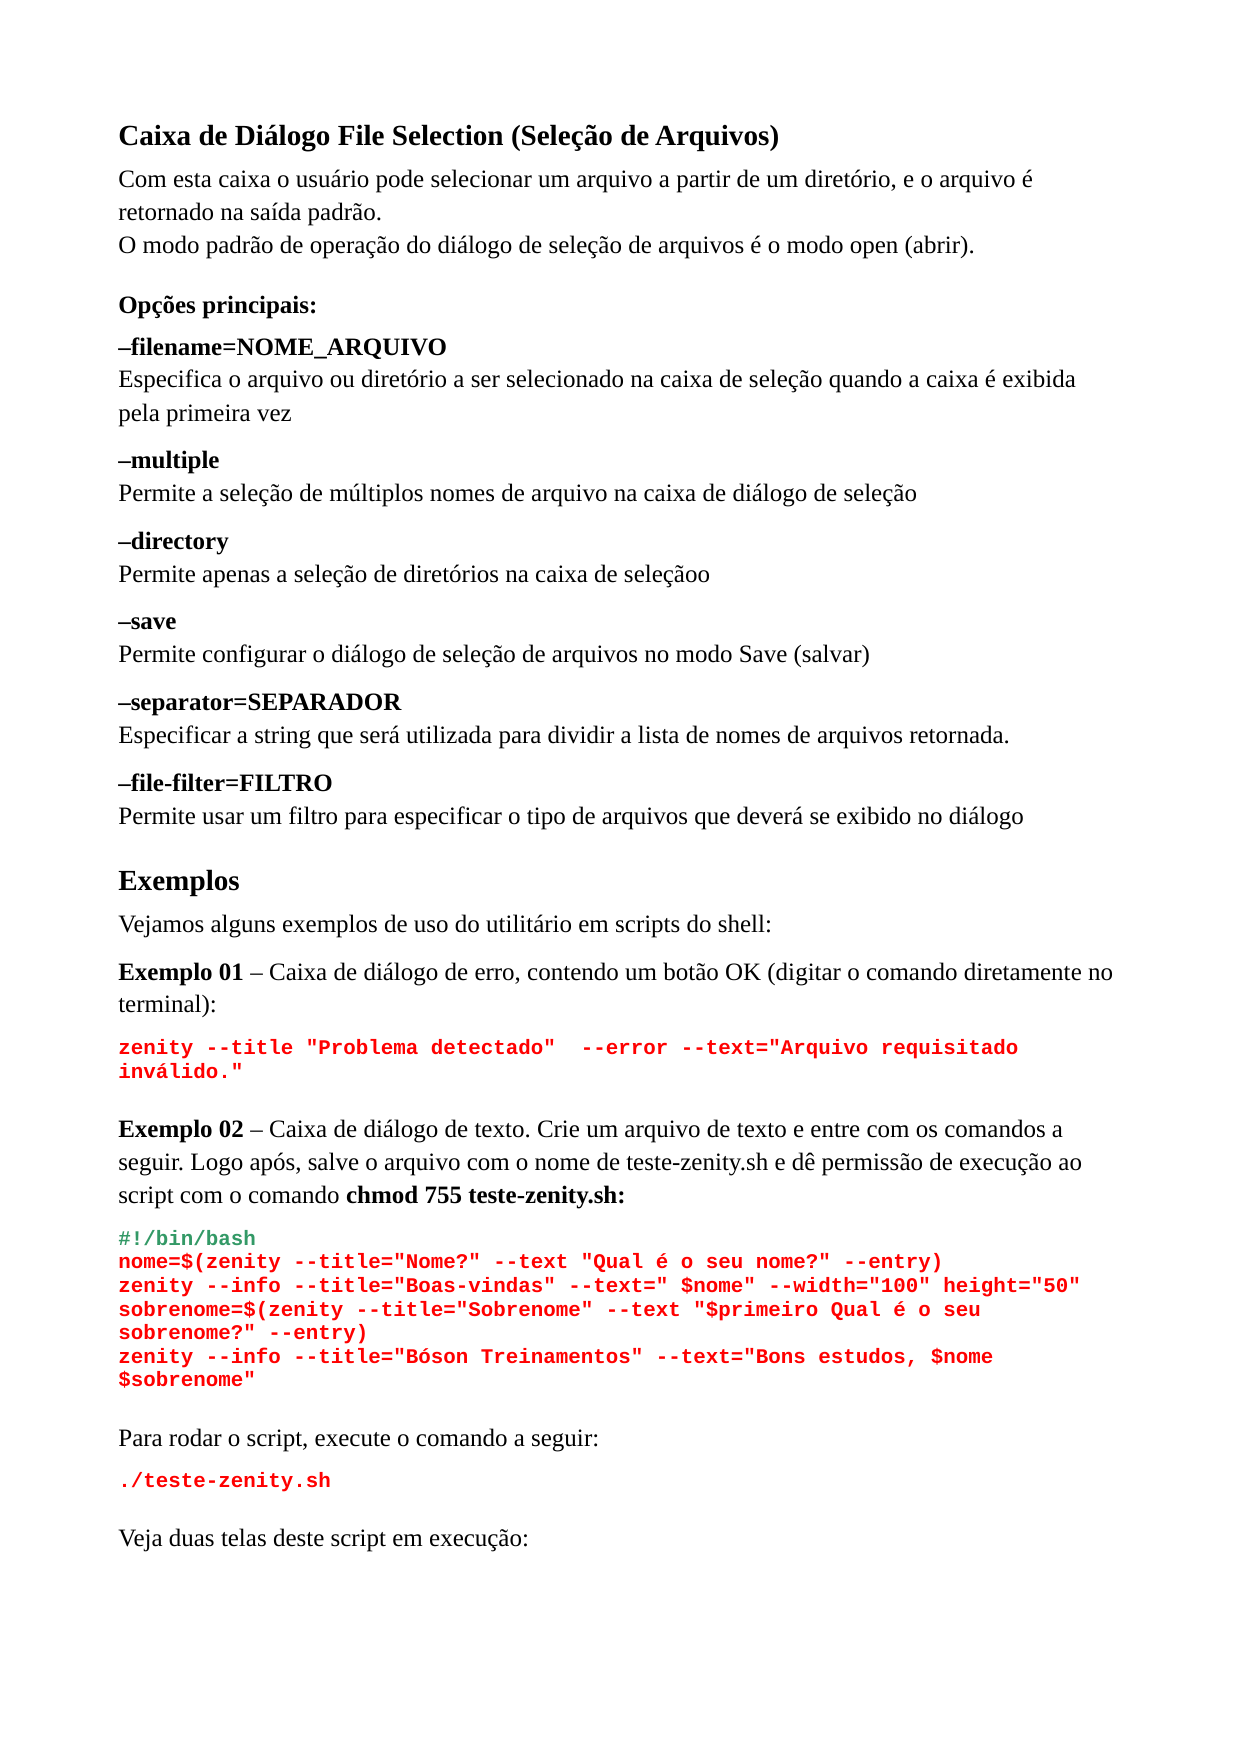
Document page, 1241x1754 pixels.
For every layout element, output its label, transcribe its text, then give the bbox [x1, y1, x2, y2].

text zenity --info --title="Bóson Treinamentos" --text="Bons estudos, $nome $sobrenome" [118, 1346, 1122, 1393]
text zenity --info --title="Boas-vindas" --text=" $nome" --width="100" height="50" [118, 1275, 1122, 1298]
subtitle Caixa de Diálogo File Selection (Seleção de Arquivos) [118, 118, 1122, 152]
text –multiple Permite a seleção de múltiplos nomes de arquivo na caixa de diálogo de seleção [118, 445, 1122, 507]
text –directory Permite apenas a seleção de diretórios na caixa de seleçãoo [118, 526, 1122, 588]
text zenity --title "Problema detectado" --error --text="Arquivo requisitado inválido." [118, 1037, 1122, 1084]
text Para rodar o script, execute o comando a seguir: [118, 1423, 1122, 1451]
text Com esta caixa o usuário pode selecionar um arquivo a partir de um diretório, e o arquivo é retornado na saída padrão. O modo padrão de operação do diálogo de seleção de arquivos é o modo open (abrir). [118, 164, 1122, 259]
subtitle Opções principais: [118, 290, 1122, 319]
text Veja duas telas deste script em execução: [118, 1523, 1122, 1552]
text –file-filter=FILTRO Permite usar um filtro para especificar o tipo de arquivos que deverá se exibido no diálogo [118, 768, 1122, 829]
text sobrenome=$(zenity --title="Sobrenome" --text "$primeiro Qual é o seu sobrenome?" --entry) [118, 1298, 1122, 1346]
text Vejamos alguns exemplos de uso do utilitário em scripts do shell: [118, 909, 1122, 938]
text nome=$(zenity --title="Nome?" --text "Qual é o seu nome?" --entry) [118, 1251, 1122, 1275]
subtitle Exemplos [118, 863, 1122, 896]
text –save Permite configurar o diálogo de seleção de arquivos no modo Save (salvar) [118, 606, 1122, 668]
text –separator=SEPARADOR Especificar a string que será utilizada para dividir a lista de nomes de arquivos retornada. [118, 687, 1122, 749]
text –filename=NOME_ARQUIVO Especifica o arquivo ou diretório a ser selecionado na caixa de seleção quando a caixa é exibida pela primeira vez [118, 332, 1122, 426]
text ./teste-zenity.sh [118, 1470, 1122, 1494]
text Exemplo 02 – Caixa de diálogo de texto. Crie um arquivo de texto e entre com os comandos a seguir. Logo após, salve o arquivo com o nome de teste-zenity.sh e dê permissão de execução ao script com o comando chmod 755 teste-zenity.sh: [118, 1114, 1122, 1209]
text #!/bin/bash [118, 1228, 1122, 1251]
text Exemplo 01 – Caixa de diálogo de erro, contendo um botão OK (digitar o comando diretamente no terminal): [118, 957, 1122, 1018]
